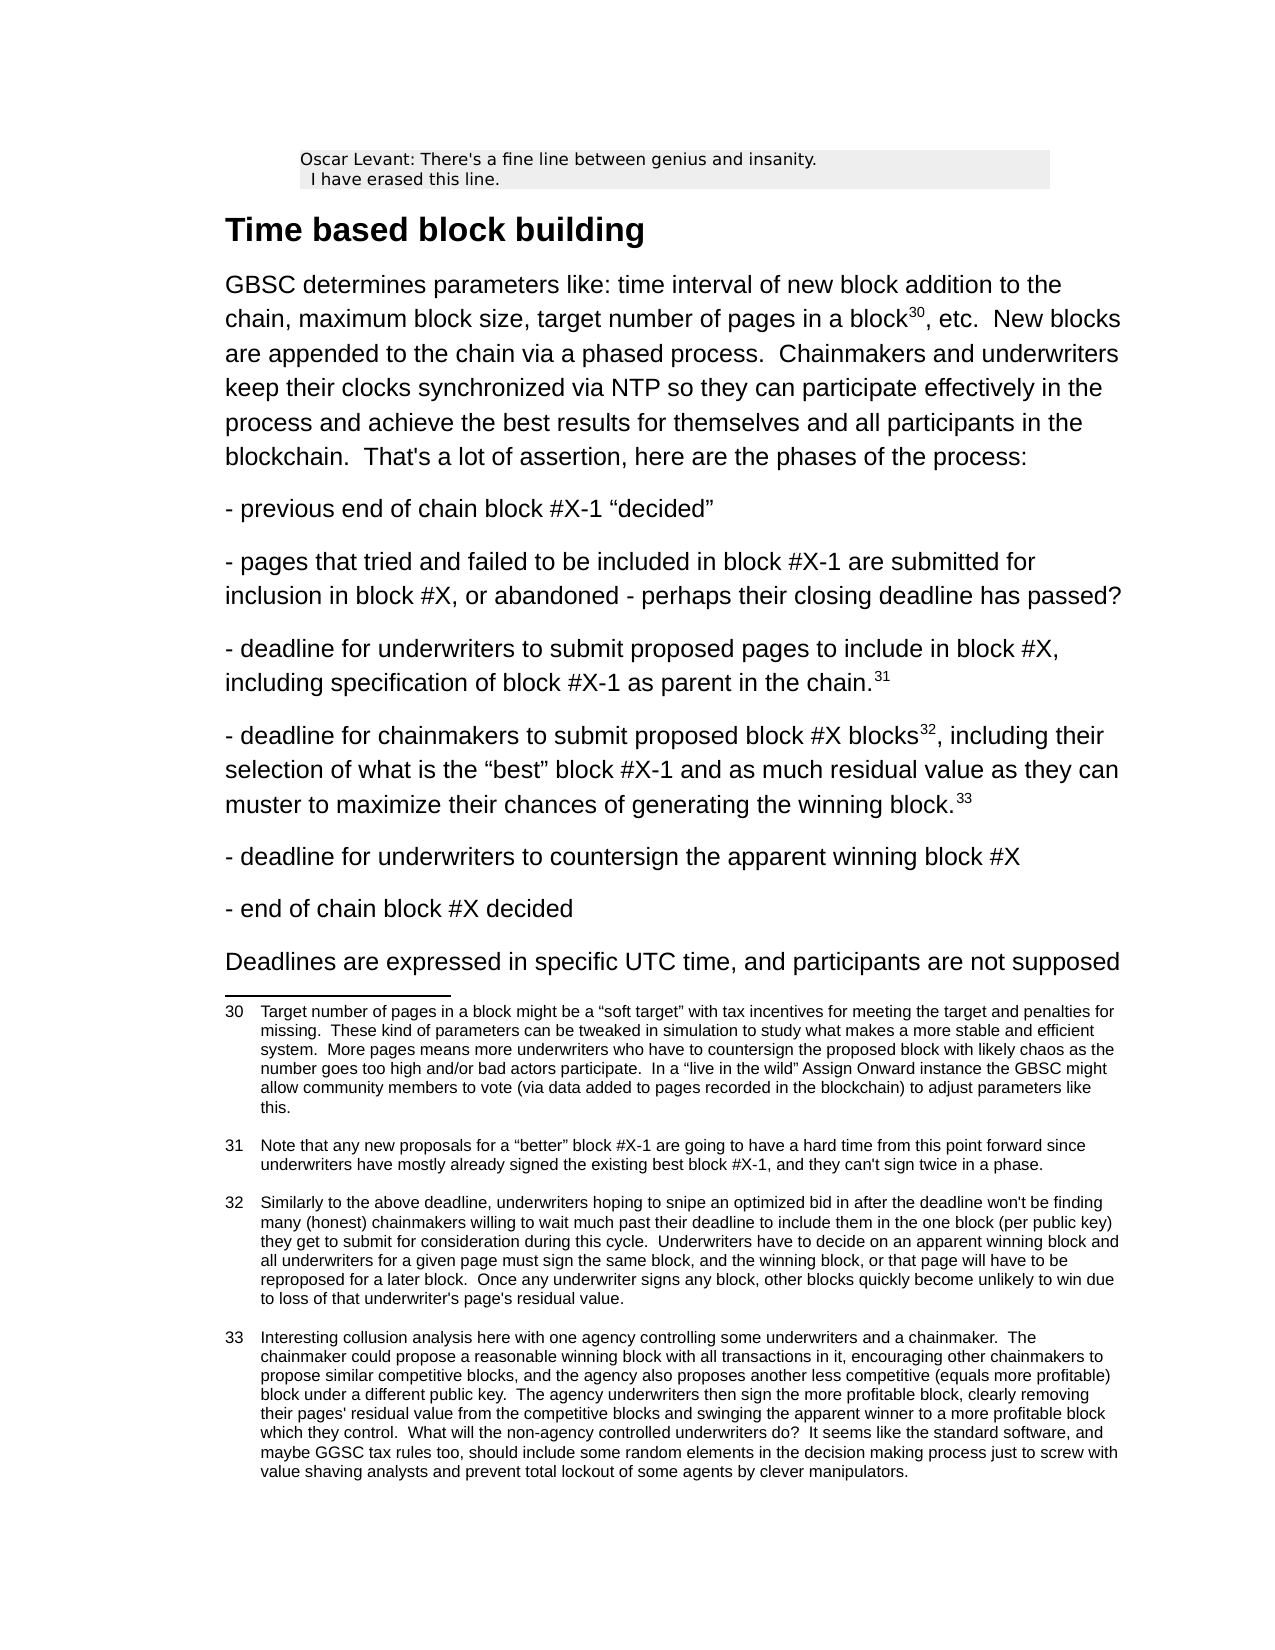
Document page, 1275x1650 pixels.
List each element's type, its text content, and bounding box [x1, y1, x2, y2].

text Note that any new proposals for a “better” block #X-1 are going to have a hard time from this point forward since underwriters have mostly already signed the existing best block #X-1, and they can't sign twice in a phase. [225, 1136, 1125, 1174]
text I have erased this line. [300, 169, 1050, 189]
text - deadline for underwriters to submit proposed pages to include in block #X, including specification of block #X-1 as parent in the chain. [225, 634, 1125, 697]
text Similarly to the above deadline, underwriters hoping to snipe an optimized bid in after the deadline won't be finding many (honest) chainmakers willing to wait much past their deadline to include them in the one block (per public key) they get to submit for consideration during this cycle. Underwriters have to decide on an apparent winning block and all underwriters for a given page must sign the same block, and the winning block, or that page will have to be reproposed for a later block. Once any underwriter signs any block, other blocks quickly become unlikely to win due to loss of that underwriter's page's residual value. [225, 1193, 1125, 1308]
text Interesting collusion analysis here with one agency controlling some underwriters and a chainmaker. The chainmaker could propose a reasonable winning block with all transactions in it, encouraging other chainmakers to propose similar competitive blocks, and the agency also proposes another less competitive (equals more profitable) block under a different public key. The agency underwriters then sign the more profitable block, clearly removing their pages' residual value from the competitive blocks and swinging the apparent winner to a more profitable block which they control. What will the non-agency controlled underwriters do? It seems like the standard software, and maybe GGSC tax rules too, should include some random elements in the decision making process just to screw with value shaving analysts and prevent total lockout of some agents by clever manipulators. [225, 1327, 1125, 1481]
text GBSC determines parameters like: time interval of new block addition to the chain, maximum block size, target number of pages in a block, etc. New blocks are appended to the chain via a phased process. Chainmakers and underwriters keep their clocks synchronized via NTP so they can participate effectively in the process and achieve the best results for themselves and all participants in the blockchain. That's a lot of assertion, here are the phases of the process: [225, 270, 1125, 471]
text Target number of pages in a block might be a “soft target” with tax incentives for meeting the target and penalties for missing. These kind of parameters can be tweaked in simulation to study what makes a more stable and efficient system. More pages means more underwriters who have to countersign the proposed block with likely chaos as the number goes too high and/or bad actors participate. In a “live in the wild” Assign Onward instance the GBSC might allow community members to vote (via data added to pages recorded in the blockchain) to adjust parameters like this. [225, 1002, 1125, 1117]
text - deadline for chainmakers to submit proposed block #X blocks, including their selection of what is the “best” block #X-1 and as much residual value as they can muster to maximize their chances of generating the winning block. [225, 721, 1125, 818]
text - end of chain block #X decided [225, 894, 1125, 923]
text - deadline for underwriters to countersign the apparent winning block #X [225, 842, 1125, 871]
text Oscar Levant: There's a fine line between genius and insanity. [300, 150, 1050, 169]
text Deadlines are expressed in specific UTC time, and participants are not supposed [225, 947, 1125, 976]
text - previous end of chain block #X-1 “decided” [225, 494, 1125, 523]
subtitle Time based block building [225, 209, 1125, 248]
text - pages that tried and failed to be included in block #X-1 are submitted for inclusion in block #X, or abandoned - perhaps their closing deadline has passed? [225, 547, 1125, 610]
